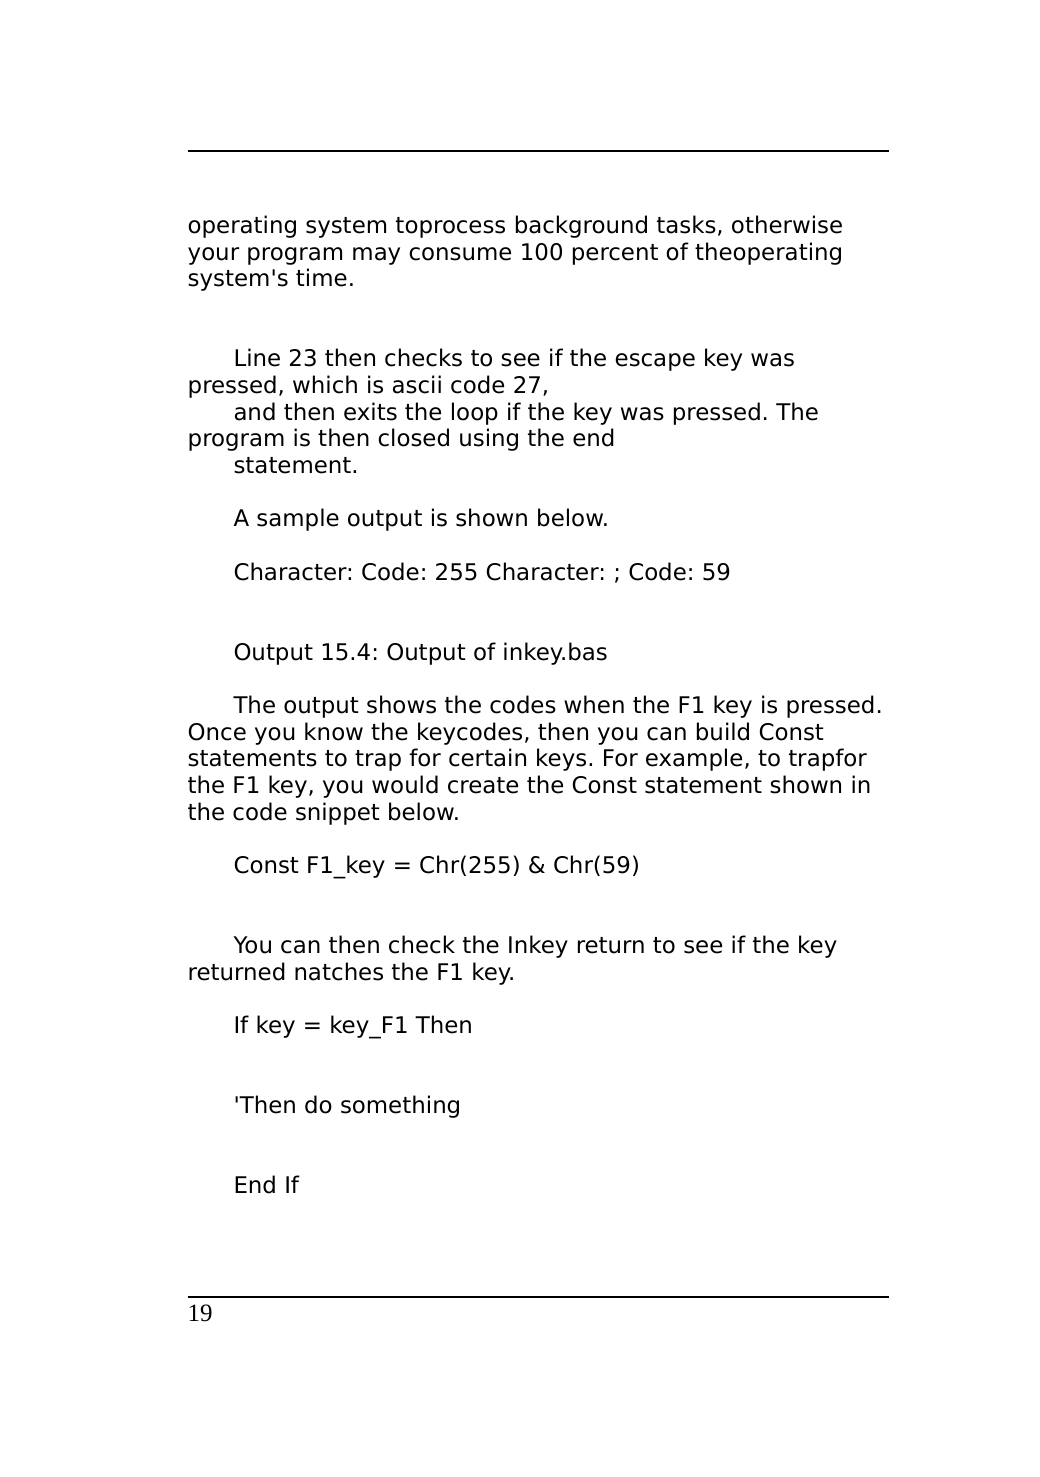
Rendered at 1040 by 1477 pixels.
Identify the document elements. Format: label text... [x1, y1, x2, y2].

text Character: Code: 255 Character: ; Code: 59 [187, 559, 889, 585]
text Const F1_key = Chr(255) & Chr(59) [187, 852, 889, 879]
text The output shows the codes when the F1 key is pressed. Once you know the keycodes, then you can build Const statements to trap for certain keys. For example, to trapfor the F1 key, you would create the Const statement shown in the code snippet below. [187, 692, 889, 825]
text Line 23 then checks to see if the escape key was pressed, which is ascii code 27, [187, 345, 889, 399]
text If key = key_F1 Then [187, 1012, 889, 1039]
text 'Then do something [187, 1092, 889, 1119]
text End If [187, 1172, 889, 1199]
text A sample output is shown below. [187, 505, 889, 532]
text You can then check the Inkey return to see if the key returned natches the F1 key. [187, 932, 889, 985]
text and then exits the loop if the key was pressed. The program is then closed using the end [187, 399, 889, 452]
text operating system toprocess background tasks, otherwise your program may consume 100 percent of theoperating system's time. [187, 212, 889, 292]
text Output 15.4: Output of inkey.bas [187, 639, 889, 665]
text statement. [187, 452, 889, 479]
